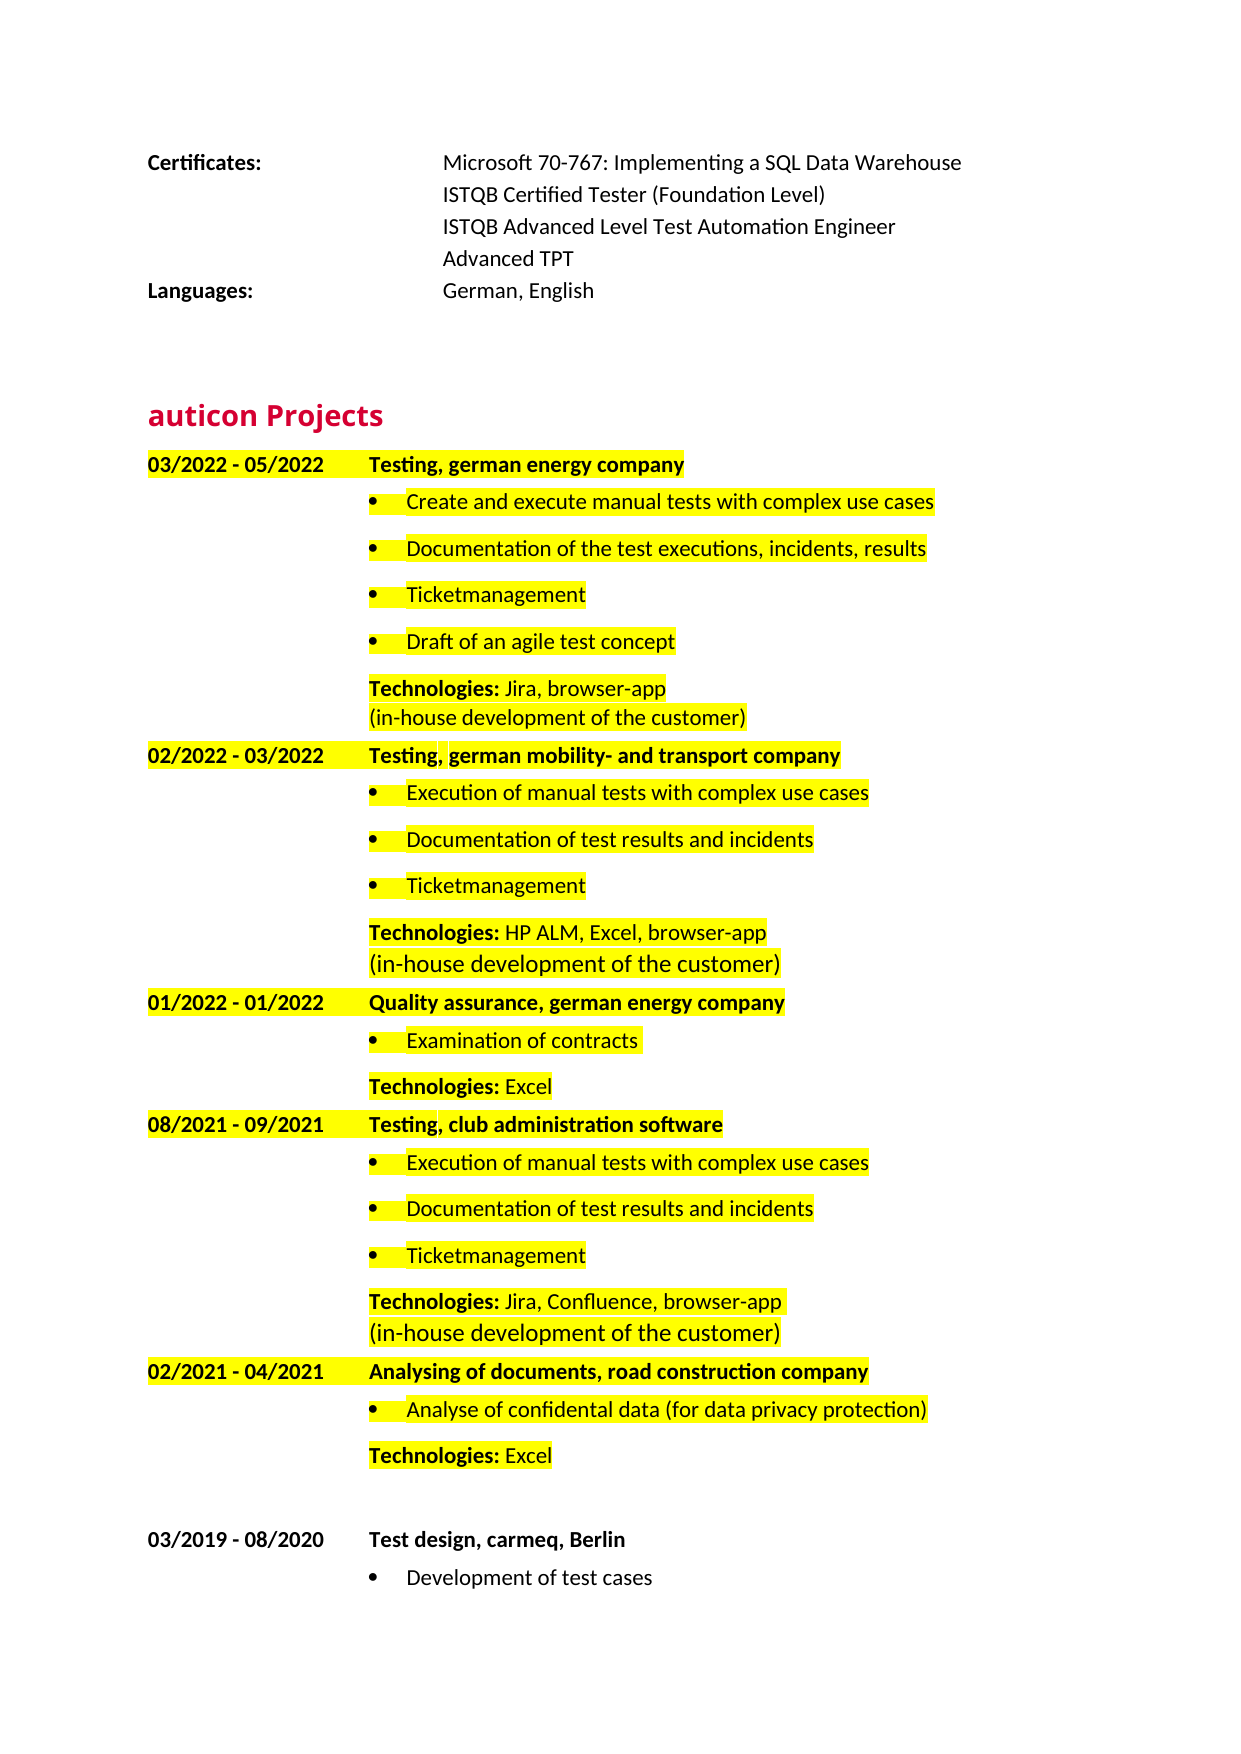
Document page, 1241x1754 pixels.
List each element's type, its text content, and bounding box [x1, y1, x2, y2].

text Technologies: Jira, Confluence, browser-app (in-house development of the customer) [369, 1287, 1093, 1347]
list Ticketmanagement [369, 872, 1093, 900]
text 01/2022 - 01/2022 Quality assurance, german energy company [148, 988, 1093, 1016]
list Documentation of the test executions, incidents, results [369, 534, 1093, 562]
list Create and execute manual tests with complex use cases [369, 487, 1093, 516]
list Execution of manual tests with complex use cases [369, 1148, 1093, 1176]
list Documentation of test results and incidents [369, 825, 1093, 853]
list Execution of manual tests with complex use cases [369, 778, 1093, 807]
text Advanced TPT [148, 244, 1093, 272]
text 02/2021 - 04/2021 Analysing of documents, road construction company [148, 1357, 1093, 1385]
text Technologies: Jira, browser-app (in-house development of the customer) [369, 674, 1093, 731]
subtitle auticon Projects [148, 395, 1093, 434]
list Draft of an agile test concept [369, 627, 1093, 655]
list Examination of contracts [369, 1026, 1093, 1054]
list Analyse of confidental data (for data privacy protection) [369, 1395, 1093, 1423]
list Documentation of test results and incidents [369, 1194, 1093, 1222]
text Languages: German, English [148, 276, 1093, 304]
text Technologies: HP ALM, Excel, browser-app (in-house development of the customer) [369, 918, 1093, 978]
list Development of test cases [369, 1563, 1093, 1591]
text ISTQB Advanced Level Test Automation Engineer [148, 212, 1093, 240]
text Technologies: Excel [369, 1072, 1093, 1100]
text ISTQB Certified Tester (Foundation Level) [148, 180, 1093, 208]
list Ticketmanagement [369, 1241, 1093, 1269]
text 03/2022 - 05/2022 Testing, german energy company [148, 450, 1093, 478]
text 08/2021 - 09/2021 Testing, club administration software [148, 1110, 1093, 1138]
text Technologies: Excel [369, 1441, 1093, 1469]
text Certificates: Microsoft 70-767: Implementing a SQL Data Warehouse [148, 148, 1093, 176]
text 02/2022 - 03/2022 Testing, german mobility- and transport company [148, 741, 1093, 769]
text 03/2019 - 08/2020 Test design, carmeq, Berlin [148, 1525, 1093, 1553]
list Ticketmanagement [369, 581, 1093, 609]
